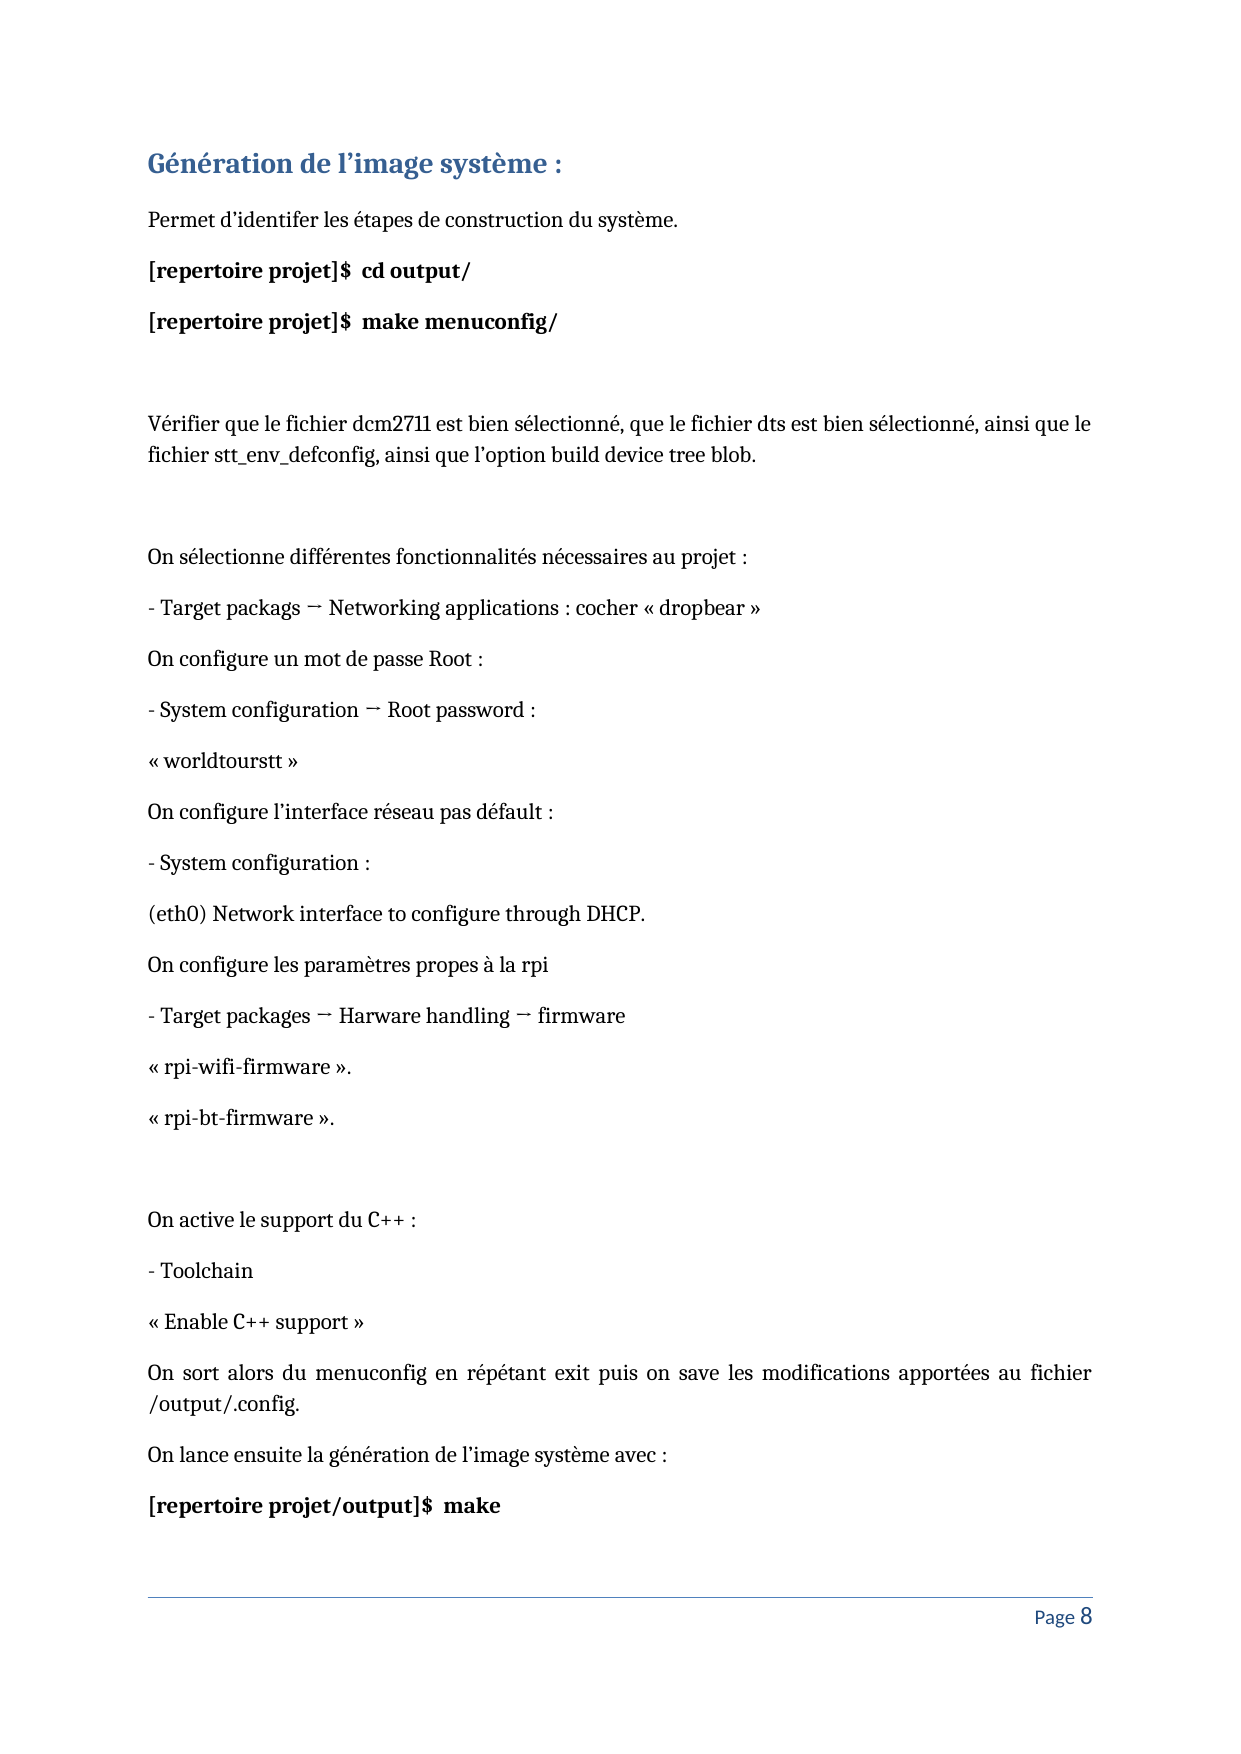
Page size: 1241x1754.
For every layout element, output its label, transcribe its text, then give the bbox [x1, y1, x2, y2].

text On configure l’interface réseau pas défault : [148, 799, 1093, 825]
text Vérifier que le fichier dcm2711 est bien sélectionné, que le fichier dts est bien sélectionné, ainsi que le fichier stt_env_defconfig, ainsi que l’option build device tree blob. [148, 411, 1093, 468]
text On configure un mot de passe Root : [148, 646, 1093, 672]
text [repertoire projet/output]$ make [148, 1492, 1093, 1519]
text On lance ensuite la génération de l’image système avec : [148, 1441, 1093, 1468]
text On configure les paramètres propes à la rpi [148, 952, 1093, 978]
text « rpi-bt-firmware ». [148, 1105, 1093, 1131]
text On sort alors du menuconfig en répétant exit puis on save les modifications apportées au fichier /output/.config. [148, 1360, 1093, 1417]
text (eth0) Network interface to configure through DHCP. [148, 901, 1093, 927]
text « rpi-wifi-firmware ». [148, 1054, 1093, 1080]
text - Target packages → Harware handling → firmware [148, 1003, 1093, 1029]
text Permet d’identifer les étapes de construction du système. [148, 207, 1093, 233]
text « Enable C++ support » [148, 1309, 1093, 1335]
text - Toolchain [148, 1258, 1093, 1284]
text On sélectionne différentes fonctionnalités nécessaires au projet : [148, 543, 1093, 570]
text - System configuration → Root password : [148, 697, 1093, 723]
text On active le support du C++ : [148, 1207, 1093, 1233]
text Génération de l’image système : [148, 148, 1093, 181]
text - Target packags → Networking applications : cocher « dropbear » [148, 594, 1093, 621]
text « worldtourstt » [148, 748, 1093, 774]
text [repertoire projet]$ make menuconfig/ [148, 309, 1093, 335]
text [repertoire projet]$ cd output/ [148, 258, 1093, 284]
text - System configuration : [148, 850, 1093, 876]
